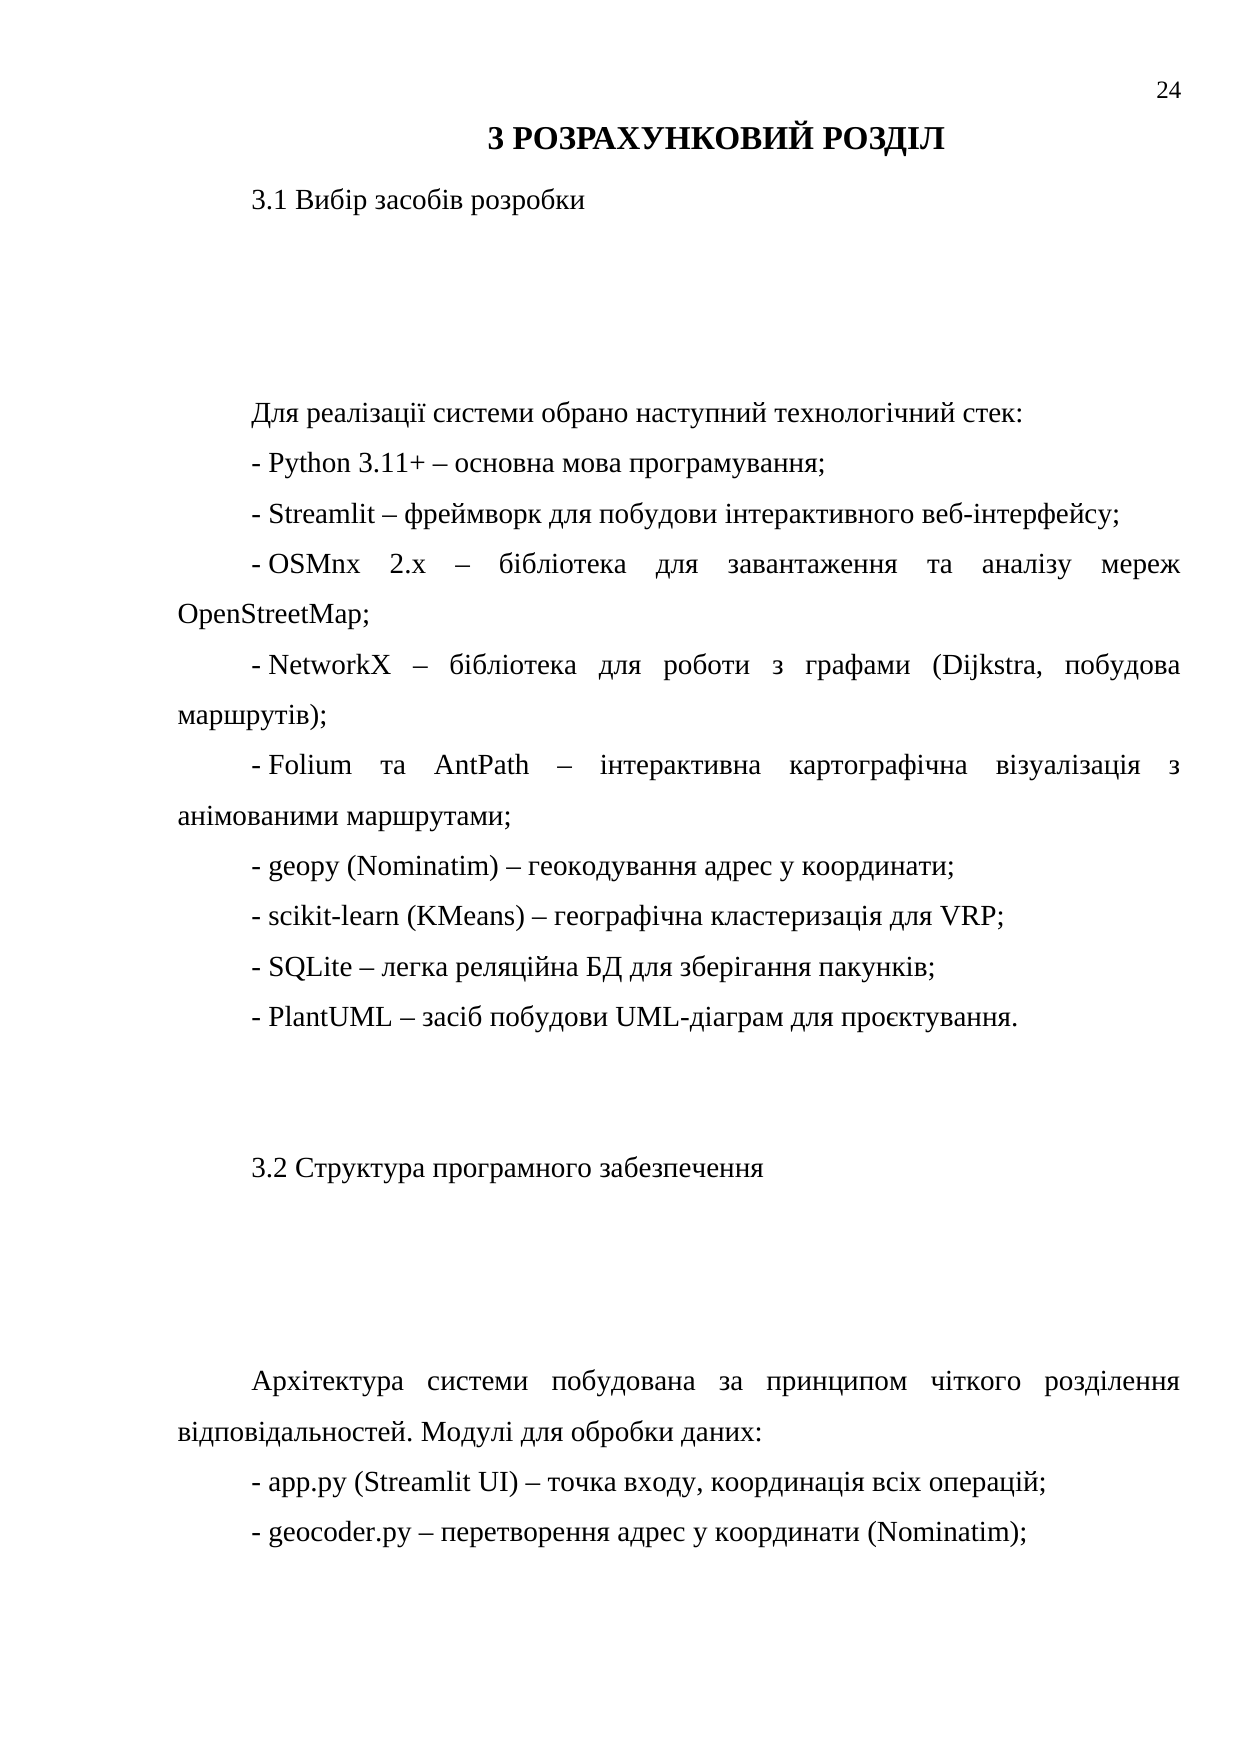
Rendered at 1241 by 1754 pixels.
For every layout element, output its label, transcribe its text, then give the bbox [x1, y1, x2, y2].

text - Python 3.11+ – основна мова програмування; [177, 446, 1181, 479]
subtitle 3 РОЗРАХУНКОВИЙ РОЗДІЛ [177, 118, 1181, 156]
text Для реалізації системи обрано наступний технологічний стек: [177, 395, 1181, 429]
text 3.1 Вибір засобів розробки [177, 182, 1181, 215]
text - OSMnx 2.x – бібліотека для завантаження та аналізу мереж OpenStreetMap; [177, 546, 1181, 630]
text - SQLite – легка реляційна БД для зберігання пакунків; [177, 949, 1181, 982]
text - geocoder.py – перетворення адрес у координати (Nominatim); [177, 1514, 1181, 1548]
text - PlantUML – засіб побудови UML-діаграм для проєктування. [177, 999, 1181, 1033]
text - scikit-learn (KMeans) – географічна кластеризація для VRP; [177, 898, 1181, 932]
text - Folium та AntPath – інтерактивна картографічна візуалізація з анімованими маршрутами; [177, 747, 1181, 831]
text 3.2 Структура програмного забезпечення [177, 1150, 1181, 1183]
text - app.py (Streamlit UI) – точка входу, координація всіх операцій; [177, 1464, 1181, 1498]
text Архітектура системи побудована за принципом чіткого розділення відповідальностей. Модулі для обробки даних: [177, 1363, 1181, 1447]
text - geopy (Nominatim) – геокодування адрес у координати; [177, 848, 1181, 882]
text - Streamlit – фреймворк для побудови інтерактивного веб-інтерфейсу; [177, 496, 1181, 529]
text - NetworkX – бібліотека для роботи з графами (Dijkstra, побудова маршрутів); [177, 647, 1181, 731]
